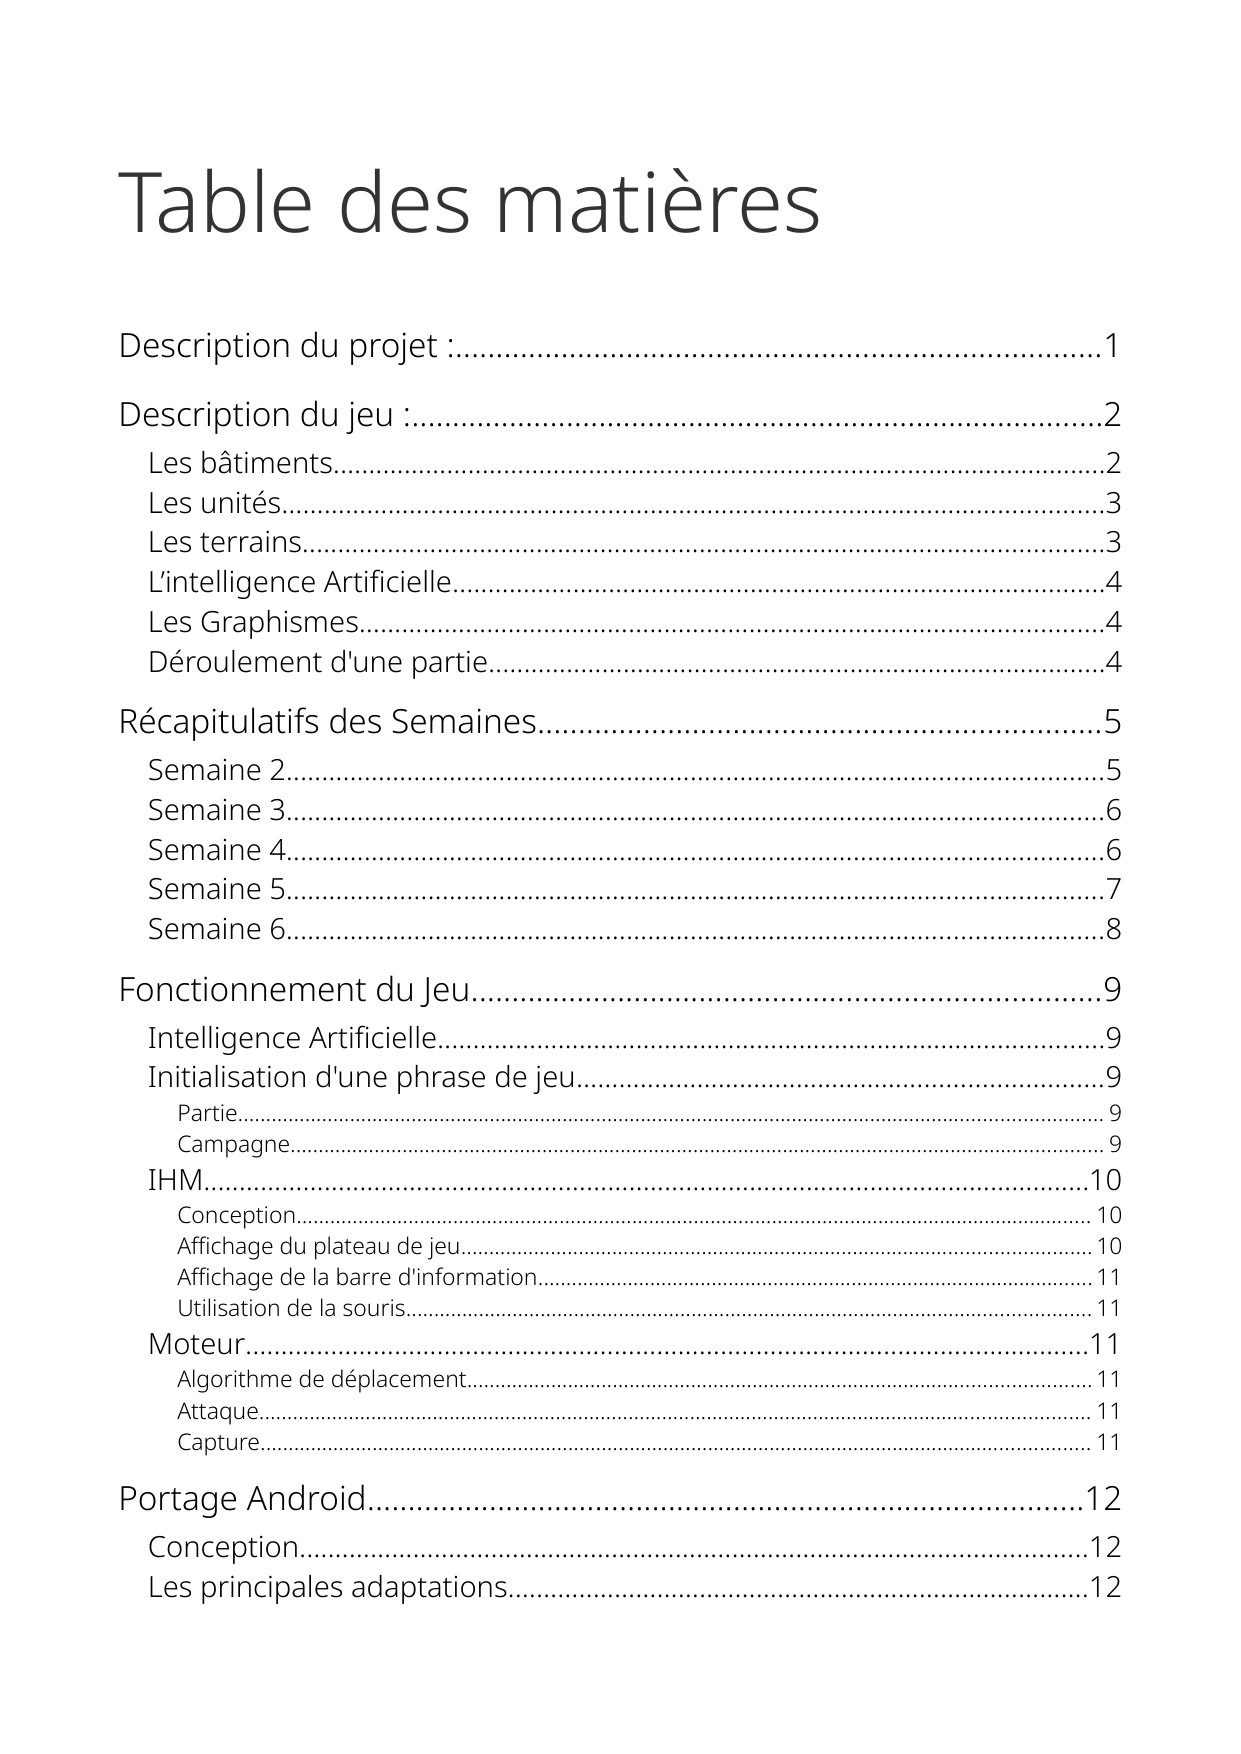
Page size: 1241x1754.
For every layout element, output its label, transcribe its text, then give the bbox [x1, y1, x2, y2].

text Récapitulatifs des Semaines 5 [118, 698, 1122, 744]
text Capture 11 [177, 1426, 1122, 1457]
text Déroulement d'une partie 4 [148, 641, 1122, 681]
text Attaque 11 [177, 1394, 1122, 1426]
text Les bâtiments 2 [148, 442, 1122, 482]
text Semaine 4 6 [148, 829, 1122, 869]
text Semaine 6 8 [148, 908, 1122, 948]
text Moteur 11 [148, 1324, 1122, 1363]
text Algorithme de déplacement 11 [177, 1363, 1122, 1394]
text Conception 10 [177, 1199, 1122, 1230]
text Partie 9 [177, 1096, 1122, 1128]
text Les terrains 3 [148, 522, 1122, 561]
text Semaine 2 5 [148, 749, 1122, 789]
text Conception 12 [148, 1526, 1122, 1566]
text IHM 10 [148, 1159, 1122, 1199]
text Fonctionnement du Jeu 9 [118, 966, 1122, 1011]
text Les Graphismes 4 [148, 601, 1122, 641]
text Campagne 9 [177, 1128, 1122, 1159]
text Utilisation de la souris 11 [177, 1292, 1122, 1324]
text Description du projet : 1 [118, 322, 1122, 367]
text Portage Android 12 [118, 1475, 1122, 1520]
text Les unités 3 [148, 482, 1122, 522]
subtitle Table des matières [118, 143, 1122, 256]
text Semaine 3 6 [148, 789, 1122, 829]
text Les principales adaptations 12 [148, 1566, 1122, 1606]
text Affichage de la barre d'information 11 [177, 1261, 1122, 1292]
text Description du jeu : 2 [118, 391, 1122, 436]
text Semaine 5 7 [148, 869, 1122, 908]
text Initialisation d'une phrase de jeu 9 [148, 1057, 1122, 1096]
text Affichage du plateau de jeu 10 [177, 1230, 1122, 1261]
text L’intelligence Artificielle 4 [148, 561, 1122, 601]
text Intelligence Artificielle 9 [148, 1017, 1122, 1057]
